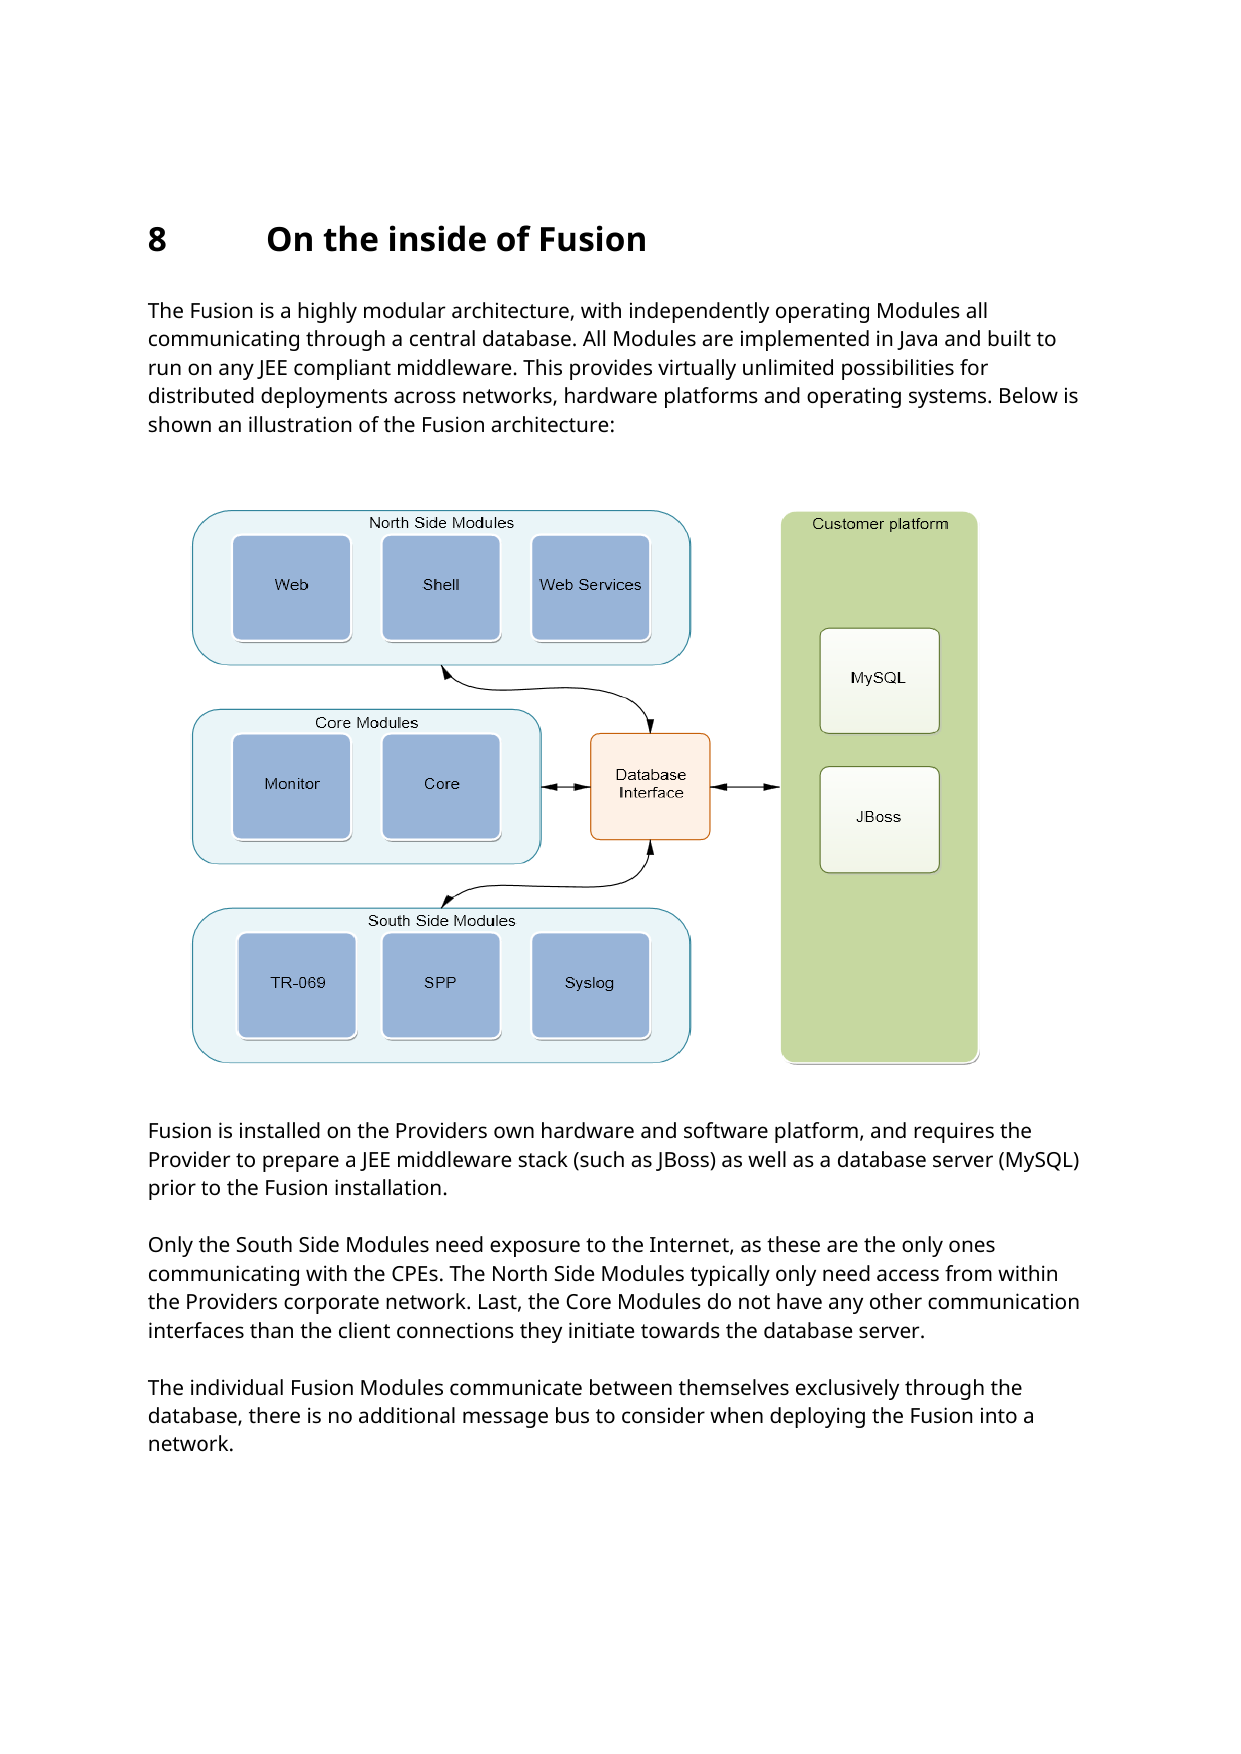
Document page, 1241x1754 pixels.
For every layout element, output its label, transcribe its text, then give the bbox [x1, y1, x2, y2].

subtitle On the inside of Fusion [148, 216, 1092, 261]
text The individual Fusion Modules communicate between themselves exclusively through the database, there is no additional message bus to consider when deploying the Fusion into a network. [148, 1373, 1092, 1458]
text Only the South Side Modules need exposure to the Internet, as these are the only ones communicating with the CPEs. The North Side Modules typically only need access from within the Providers corporate network. Last, the Core Modules do not have any other communication interfaces than the client connections they initiate towards the database server. [148, 1230, 1092, 1344]
text The Fusion is a highly modular architecture, with independently operating Modules all communicating through a central database. All Modules are implemented in Java and built to run on any JEE compliant middleware. This provides virtually unlimited possibilities for distributed deployments across networks, hardware platforms and operating systems. Below is shown an illustration of the Fusion architecture: [148, 296, 1092, 438]
picture [147, 466, 648, 1117]
text Fusion is installed on the Providers own hardware and software platform, and requires the Provider to prepare a JEE middleware stack (such as JBoss) as well as a database server (MySQL) prior to the Fusion installation. [148, 467, 1092, 1202]
